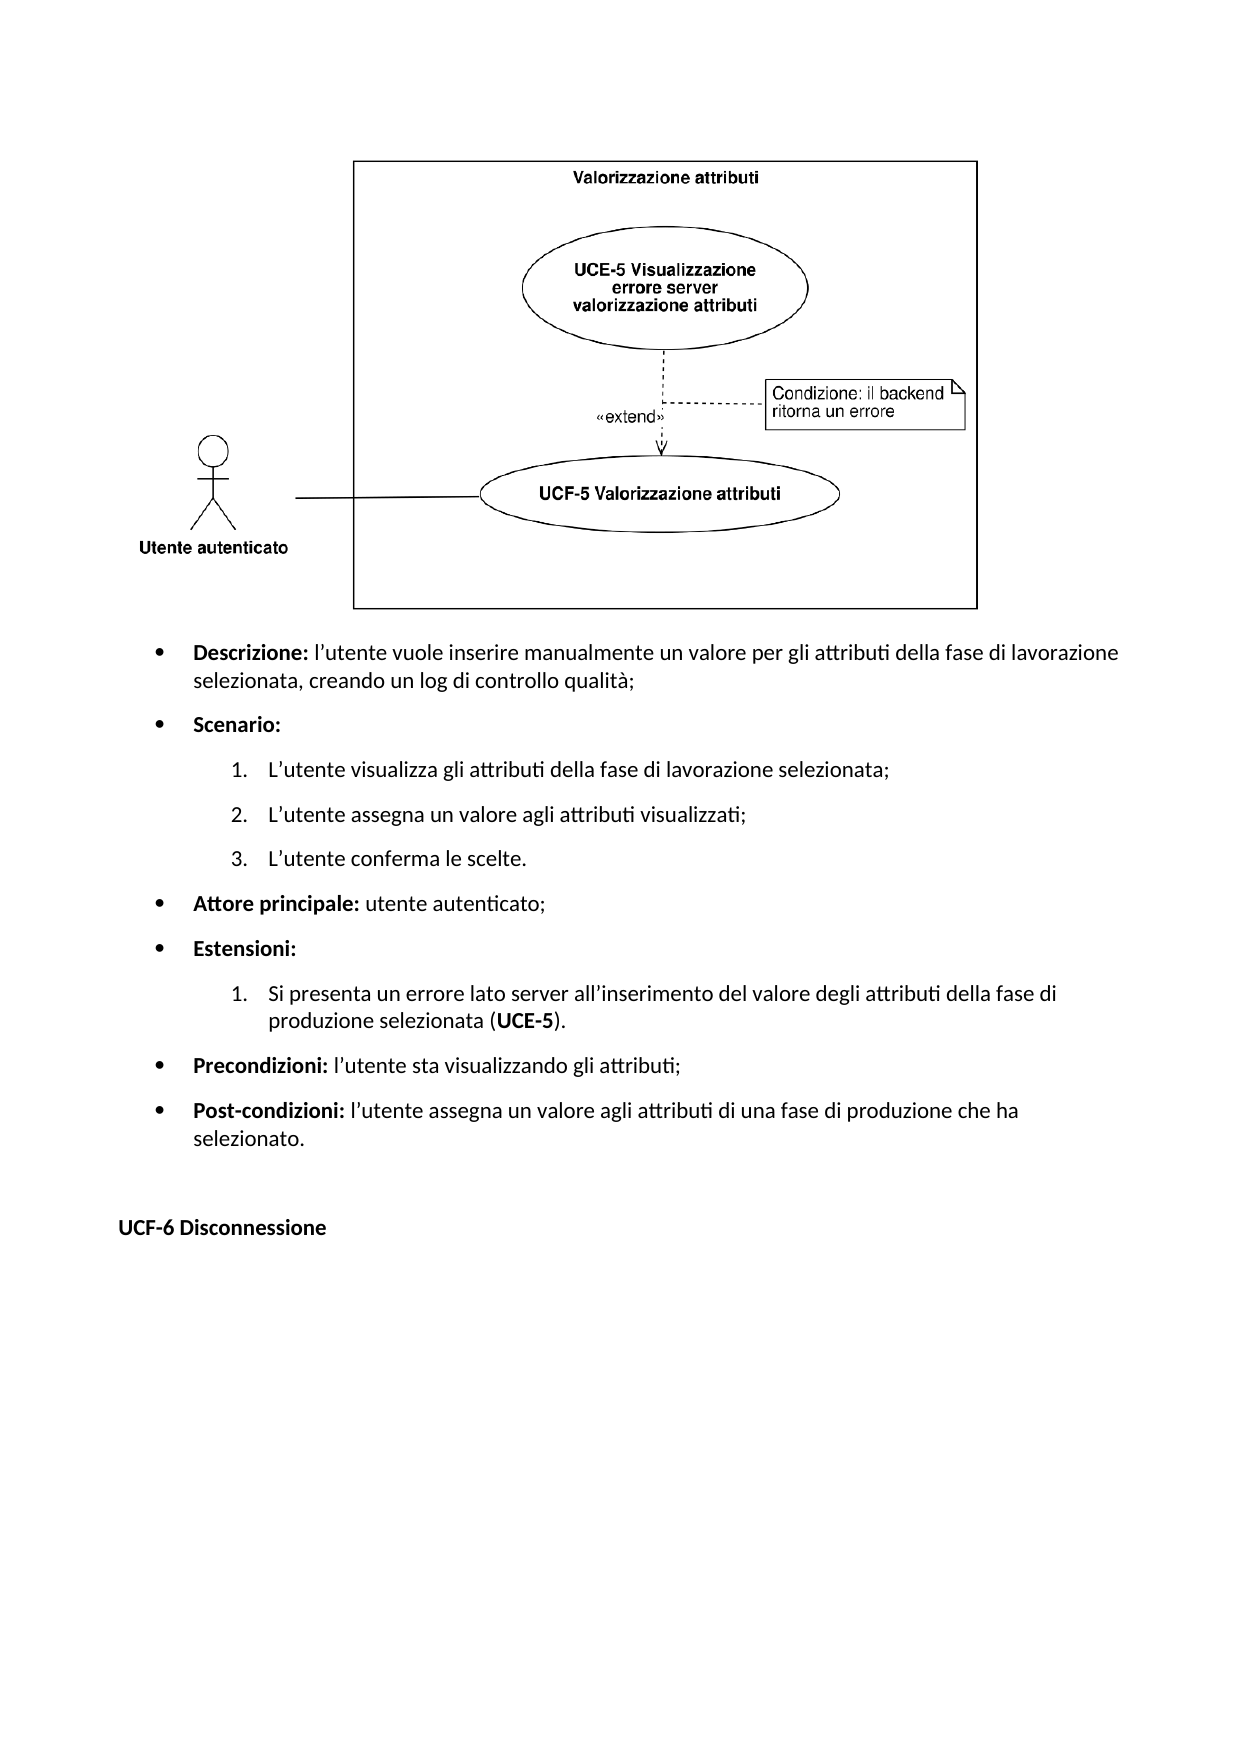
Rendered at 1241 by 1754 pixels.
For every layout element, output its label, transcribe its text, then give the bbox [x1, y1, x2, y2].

list L’utente visualizza gli attributi della fase di lavorazione selezionata; [231, 755, 1122, 783]
list Si presenta un errore lato server all’inserimento del valore degli attributi della fase di produzione selezionata (UCE-5). [231, 979, 1122, 1035]
list Precondizioni: l’utente sta visualizzando gli attributi; [156, 1051, 1122, 1079]
list Scenario: [156, 711, 1122, 738]
list L’utente assegna un valore agli attributi visualizzati; [231, 800, 1122, 828]
picture [118, 147, 990, 622]
list L’utente conferma le scelte. [231, 844, 1122, 873]
list Attore principale: utente autenticato; [156, 889, 1122, 917]
list Estensioni: [156, 934, 1122, 962]
text UCF-6 Disconnessione [118, 1213, 1122, 1241]
list Descrizione: l’utente vuole inserire manualmente un valore per gli attributi della fase di lavorazione selezionata, creando un log di controllo qualità; [156, 638, 1122, 694]
list Post-condizioni: l’utente assegna un valore agli attributi di una fase di produzione che ha selezionato. [156, 1096, 1122, 1152]
